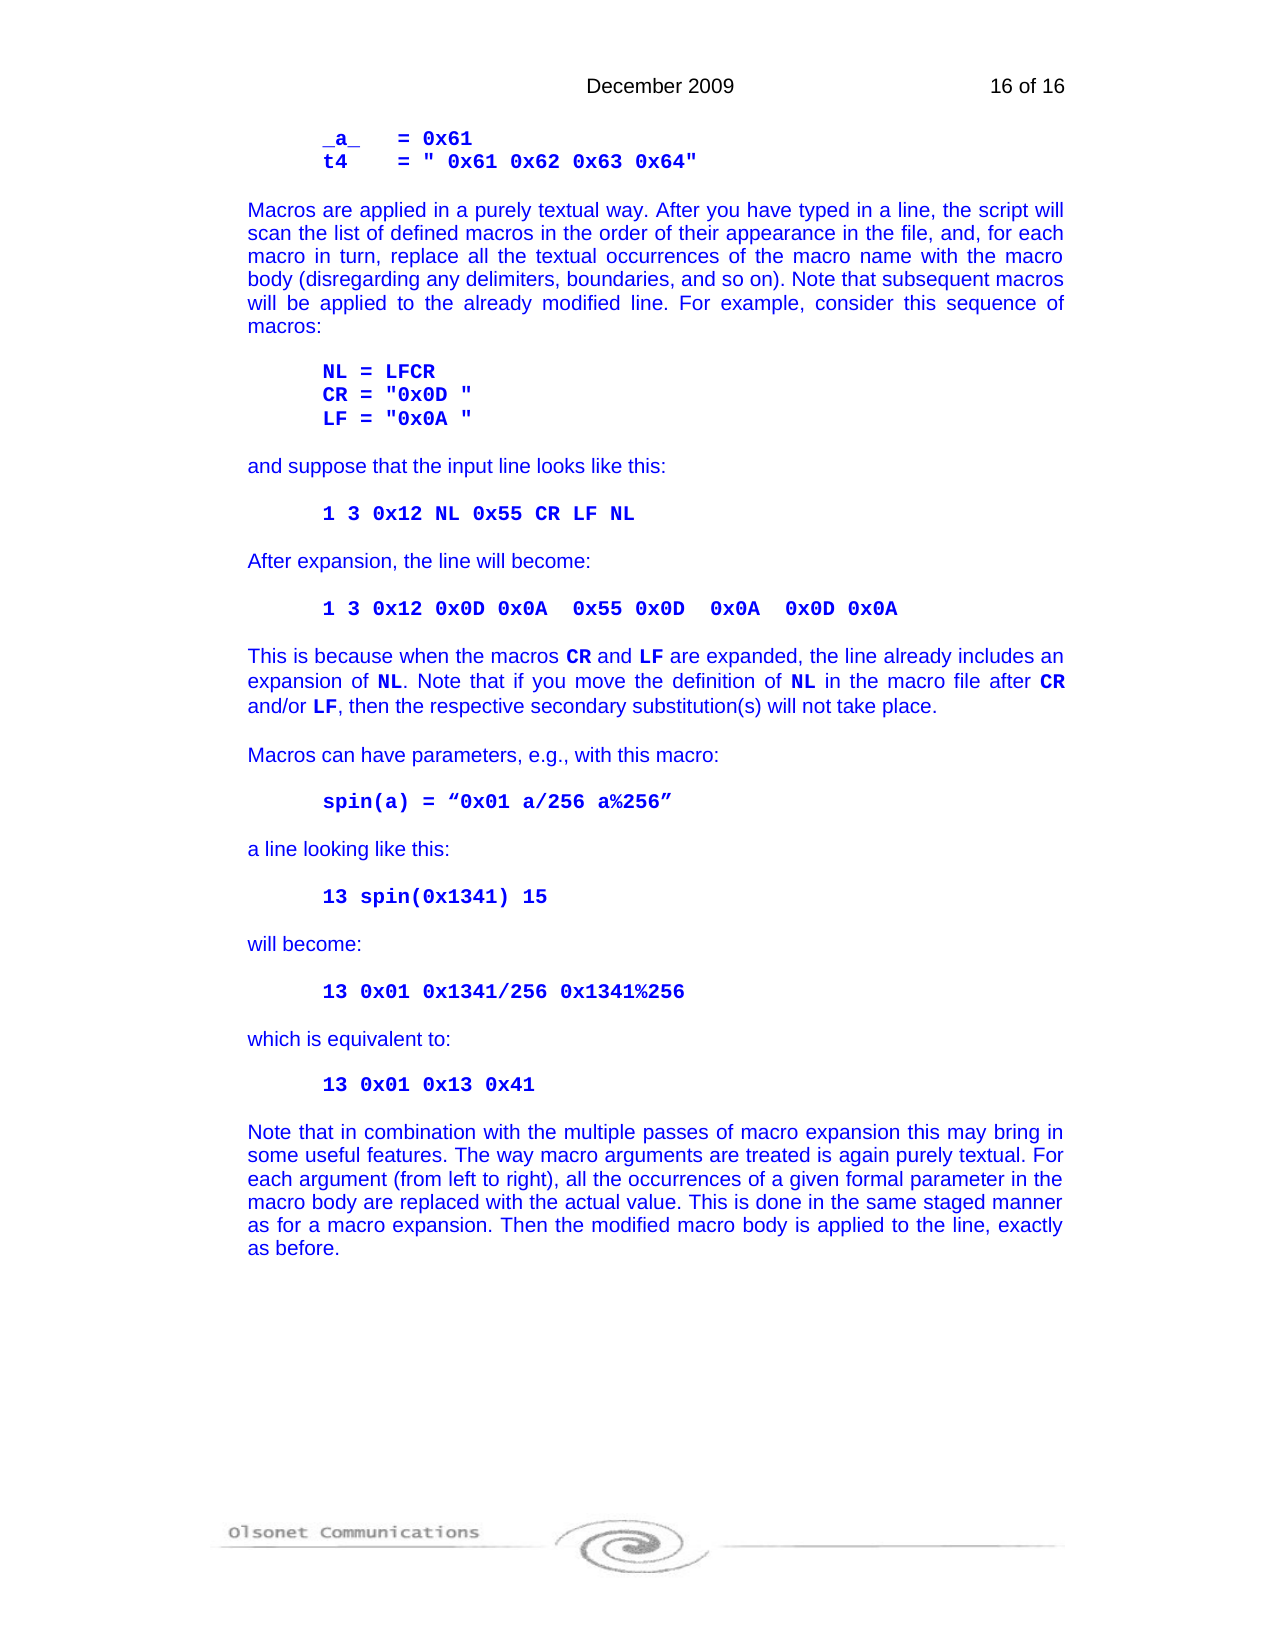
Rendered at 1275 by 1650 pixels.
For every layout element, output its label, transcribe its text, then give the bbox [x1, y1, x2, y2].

text t4 = " 0x61 0x62 0x63 0x64" [247, 151, 1065, 175]
text 13 spin(0x1341) 15 [247, 884, 1065, 909]
text 13 0x01 0x13 0x41 [247, 1074, 1065, 1098]
text which is equivalent to: [247, 1027, 1065, 1051]
text Macros are applied in a purely textual way. After you have typed in a line, the script will scan the list of defined macros in the order of their appearance in the file, and, for each macro in turn, replace all the textual occurrences of the macro name with the macro body (disregarding any delimiters, boundaries, and so on). Note that subsequent macros will be applied to the already modified line. For example, consider this sequence of macros: [247, 198, 1065, 338]
text will become: [247, 933, 1065, 956]
text NL = LFCR [247, 361, 1065, 384]
picture [210, 1504, 1065, 1596]
text CR = "0x0D " [247, 384, 1065, 408]
text 13 0x01 0x1341/256 0x1341%256 [247, 979, 1065, 1004]
text 1 3 0x12 0x0D 0x0A 0x55 0x0D 0x0A 0x0D 0x0A [247, 596, 1065, 621]
text 1 3 0x12 NL 0x55 CR LF NL [247, 501, 1065, 527]
text This is because when the macros CR and LF are expanded, the line already includes an expansion of NL. Note that if you move the definition of NL in the macro file after CR and/or LF, then the respective secondary substitution(s) will not take place. [247, 644, 1065, 720]
text spin(a) = “0x01 a/256 a%256” [247, 789, 1065, 815]
text After expansion, the line will become: [247, 550, 1065, 573]
text Macros can have parameters, e.g., with this macro: [247, 743, 1065, 766]
text a line looking like this: [247, 838, 1065, 861]
text _a_ = 0x61 [247, 128, 1065, 151]
text LF = "0x0A " [247, 408, 1065, 432]
text and suppose that the input line looks like this: [247, 455, 1065, 478]
text Note that in combination with the multiple passes of macro expansion this may bring in some useful features. The way macro arguments are treated is again purely textual. For each argument (from left to right), all the occurrences of a given formal parameter in the macro body are replaced with the actual value. This is done in the same staged manner as for a macro expansion. Then the modified macro body is applied to the line, exactly as before. [247, 1121, 1065, 1260]
